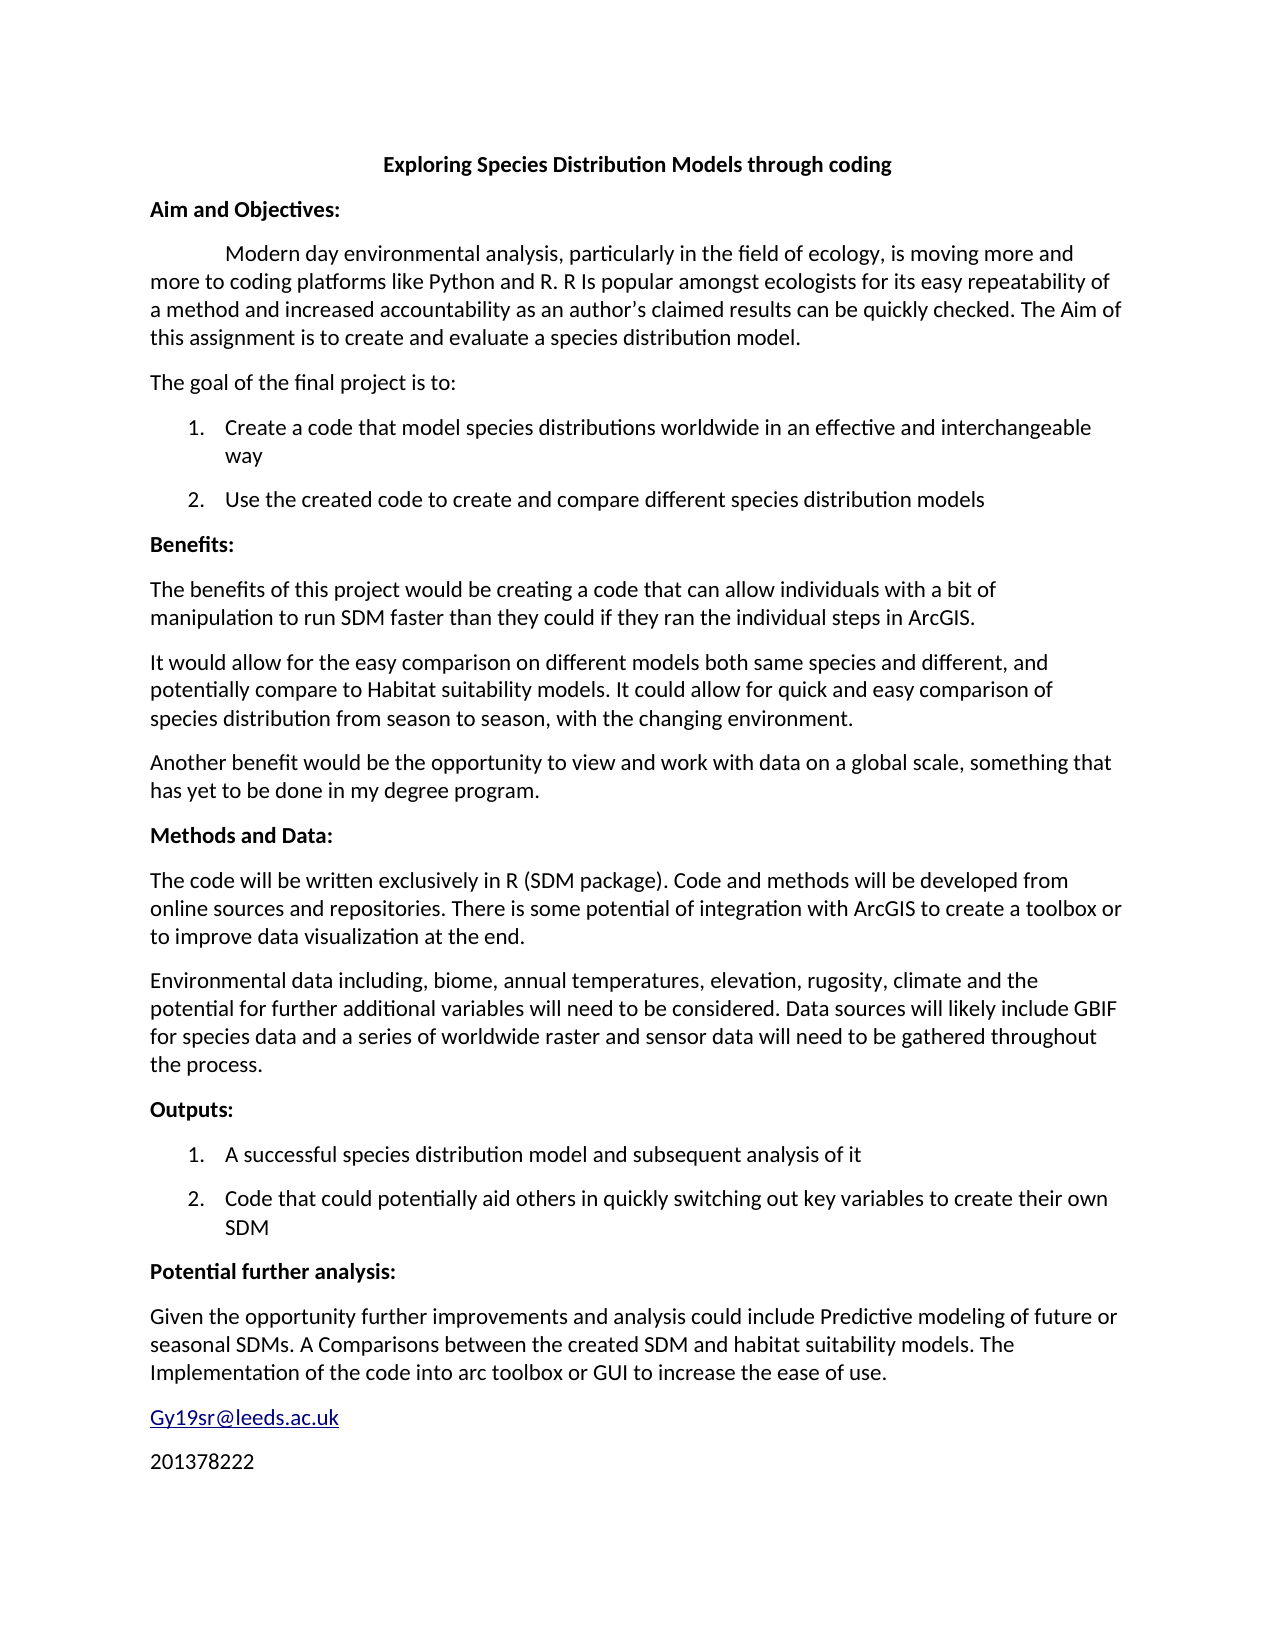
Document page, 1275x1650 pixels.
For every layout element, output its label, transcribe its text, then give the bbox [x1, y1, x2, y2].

text Given the opportunity further improvements and analysis could include Predictive modeling of future or seasonal SDMs. A Comparisons between the created SDM and habitat suitability models. The Implementation of the code into arc toolbox or GUI to increase the ease of use. [150, 1302, 1125, 1386]
text Modern day environmental analysis, particularly in the field of ecology, is moving more and more to coding platforms like Python and R. R Is popular amongst ecologists for its easy repeatability of a method and increased accountability as an author’s claimed results can be quickly checked. The Aim of this assignment is to create and evaluate a species distribution model. [150, 239, 1125, 351]
text Gy19sr@leeds.ac.uk [150, 1403, 1125, 1431]
list Create a code that model species distributions worldwide in an effective and interchangeable way [187, 413, 1125, 469]
text Aim and Objectives: [150, 195, 1125, 223]
text Benefits: [150, 530, 1125, 558]
text 201378222 [150, 1447, 1125, 1475]
list A successful species distribution model and subsequent analysis of it [187, 1140, 1125, 1168]
text Environmental data including, biome, annual temperatures, elevation, rugosity, climate and the potential for further additional variables will need to be considered. Data sources will likely include GBIF for species data and a series of worldwide raster and sensor data will need to be gathered throughout the process. [150, 966, 1125, 1078]
text Methods and Data: [150, 821, 1125, 849]
text Outputs: [150, 1095, 1125, 1123]
text Exploring Species Distribution Models through coding [150, 150, 1125, 178]
list Use the created code to create and compare different species distribution models [187, 486, 1125, 513]
list Code that could potentially aid others in quickly switching out key variables to create their own SDM [187, 1184, 1125, 1241]
text Another benefit would be the opportunity to view and work with data on a global scale, something that has yet to be done in my degree program. [150, 748, 1125, 804]
text The code will be written exclusively in R (SDM package). Code and methods will be developed from online sources and repositories. There is some potential of integration with ArcGIS to create a toolbox or to improve data visualization at the end. [150, 866, 1125, 950]
text The benefits of this project would be creating a code that can allow individuals with a bit of manipulation to run SDM faster than they could if they ran the individual steps in ArcGIS. [150, 575, 1125, 631]
text It would allow for the easy comparison on different models both same species and different, and potentially compare to Habitat suitability models. It could allow for quick and easy comparison of species distribution from season to season, with the changing environment. [150, 648, 1125, 732]
text Potential further analysis: [150, 1257, 1125, 1285]
text The goal of the final project is to: [150, 368, 1125, 396]
